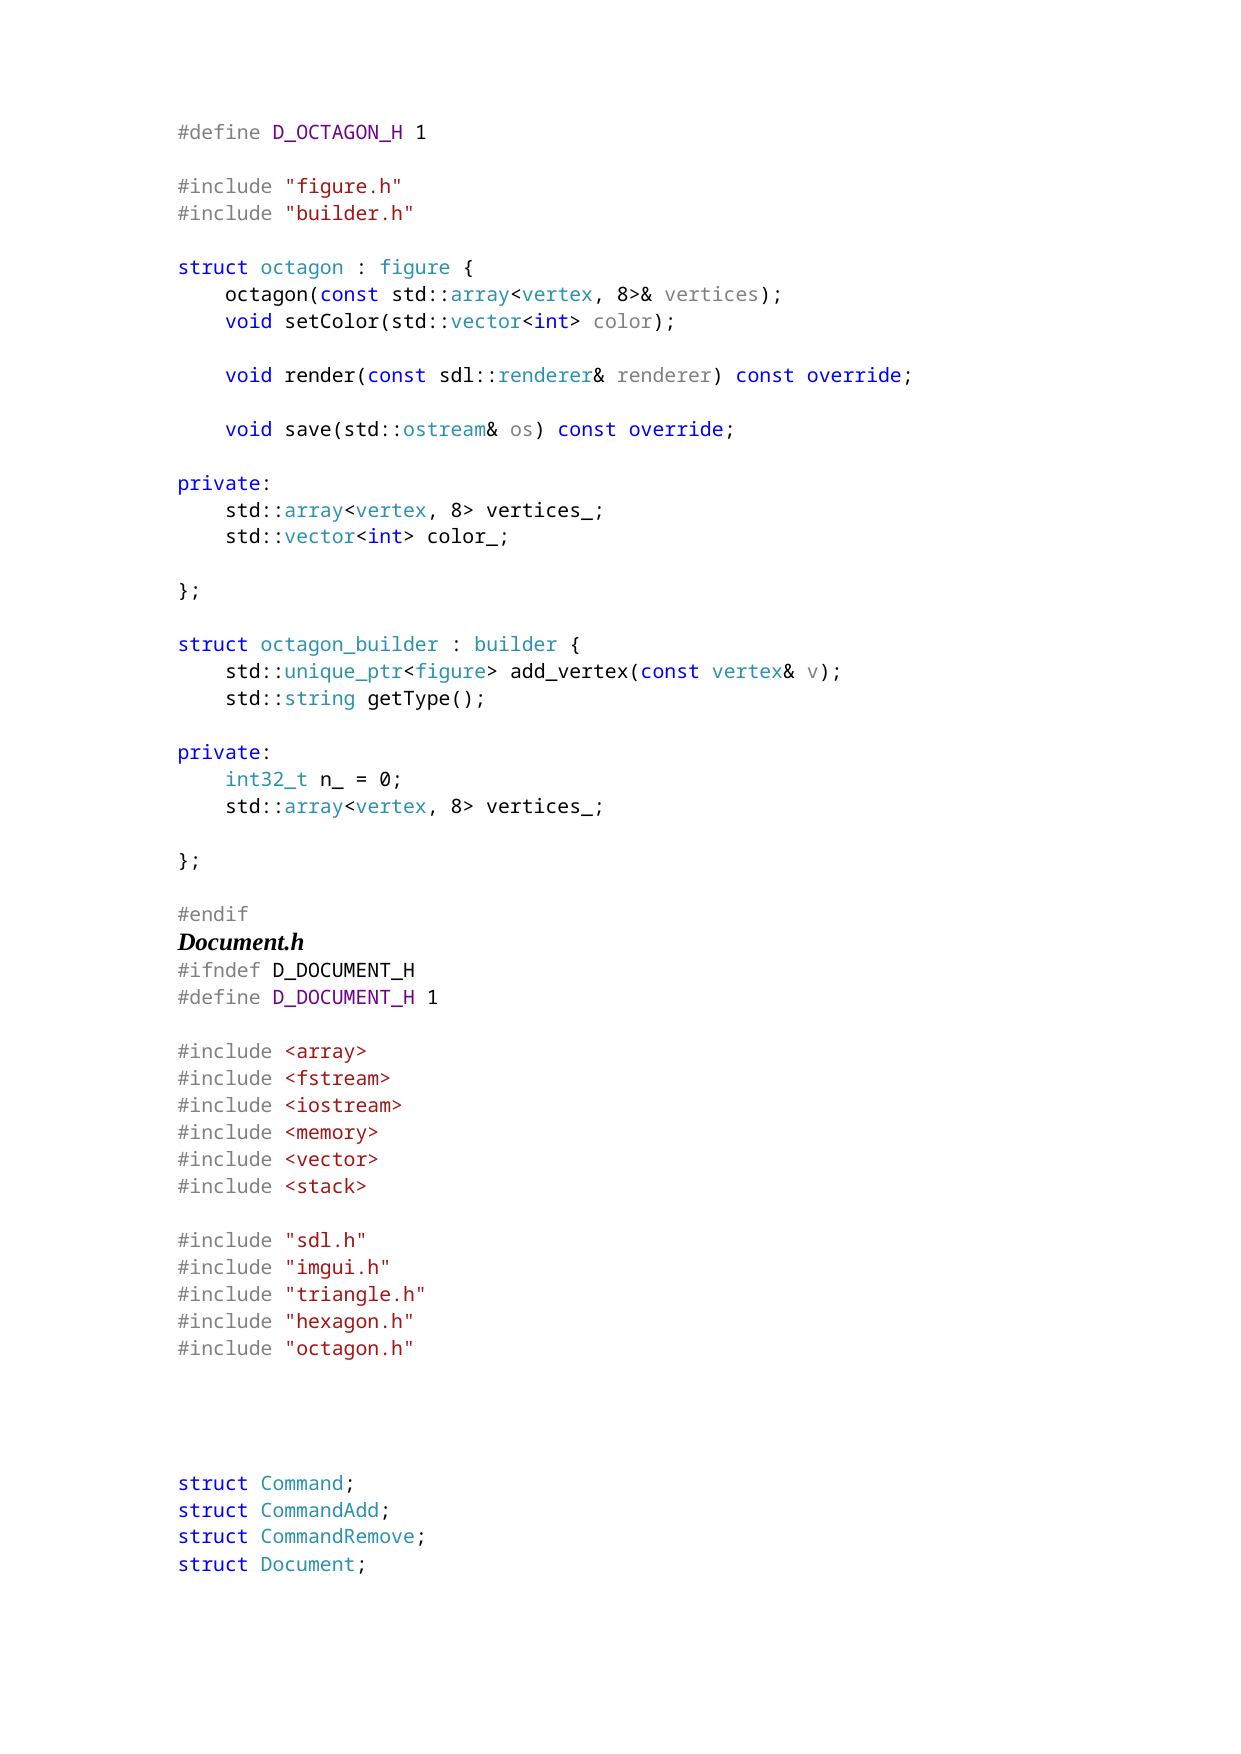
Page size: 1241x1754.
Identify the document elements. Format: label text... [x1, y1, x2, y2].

text }; [177, 577, 1152, 604]
text std::unique_ptr<figure> add_vertex(const vertex& v); [177, 658, 1152, 685]
text #include "triangle.h" [177, 1280, 1152, 1307]
text #ifndef D_DOCUMENT_H [177, 956, 1152, 983]
text #include <stack> [177, 1172, 1152, 1199]
text octagon(const std::array<vertex, 8>& vertices); [177, 280, 1152, 307]
text Document.h [177, 927, 1152, 956]
text struct CommandRemove; [177, 1523, 1152, 1550]
text std::array<vertex, 8> vertices_; [177, 793, 1152, 819]
text struct CommandAdd; [177, 1496, 1152, 1523]
text #define D_DOCUMENT_H 1 [177, 983, 1152, 1010]
text void render(const sdl::renderer& renderer) const override; [177, 361, 1152, 388]
text #include <vector> [177, 1145, 1152, 1172]
text std::array<vertex, 8> vertices_; [177, 496, 1152, 523]
text #include "hexagon.h" [177, 1307, 1152, 1334]
text #include "octagon.h" [177, 1334, 1152, 1361]
text private: [177, 739, 1152, 766]
text std::string getType(); [177, 685, 1152, 712]
text #include <array> [177, 1037, 1152, 1064]
text private: [177, 469, 1152, 496]
text #include <memory> [177, 1118, 1152, 1145]
text struct Command; [177, 1469, 1152, 1496]
text #include <iostream> [177, 1091, 1152, 1118]
text #include <fstream> [177, 1064, 1152, 1091]
text #endif [177, 901, 1152, 927]
text struct octagon : figure { [177, 253, 1152, 280]
text #include "imgui.h" [177, 1253, 1152, 1280]
text void setColor(std::vector<int> color); [177, 307, 1152, 334]
text #include "figure.h" [177, 172, 1152, 199]
text struct octagon_builder : builder { [177, 631, 1152, 658]
text #include "sdl.h" [177, 1226, 1152, 1253]
text #define D_OCTAGON_H 1 [177, 118, 1152, 145]
text std::vector<int> color_; [177, 523, 1152, 550]
text struct Document; [177, 1550, 1152, 1577]
text #include "builder.h" [177, 199, 1152, 226]
text int32_t n_ = 0; [177, 766, 1152, 793]
text }; [177, 847, 1152, 873]
text void save(std::ostream& os) const override; [177, 415, 1152, 442]
